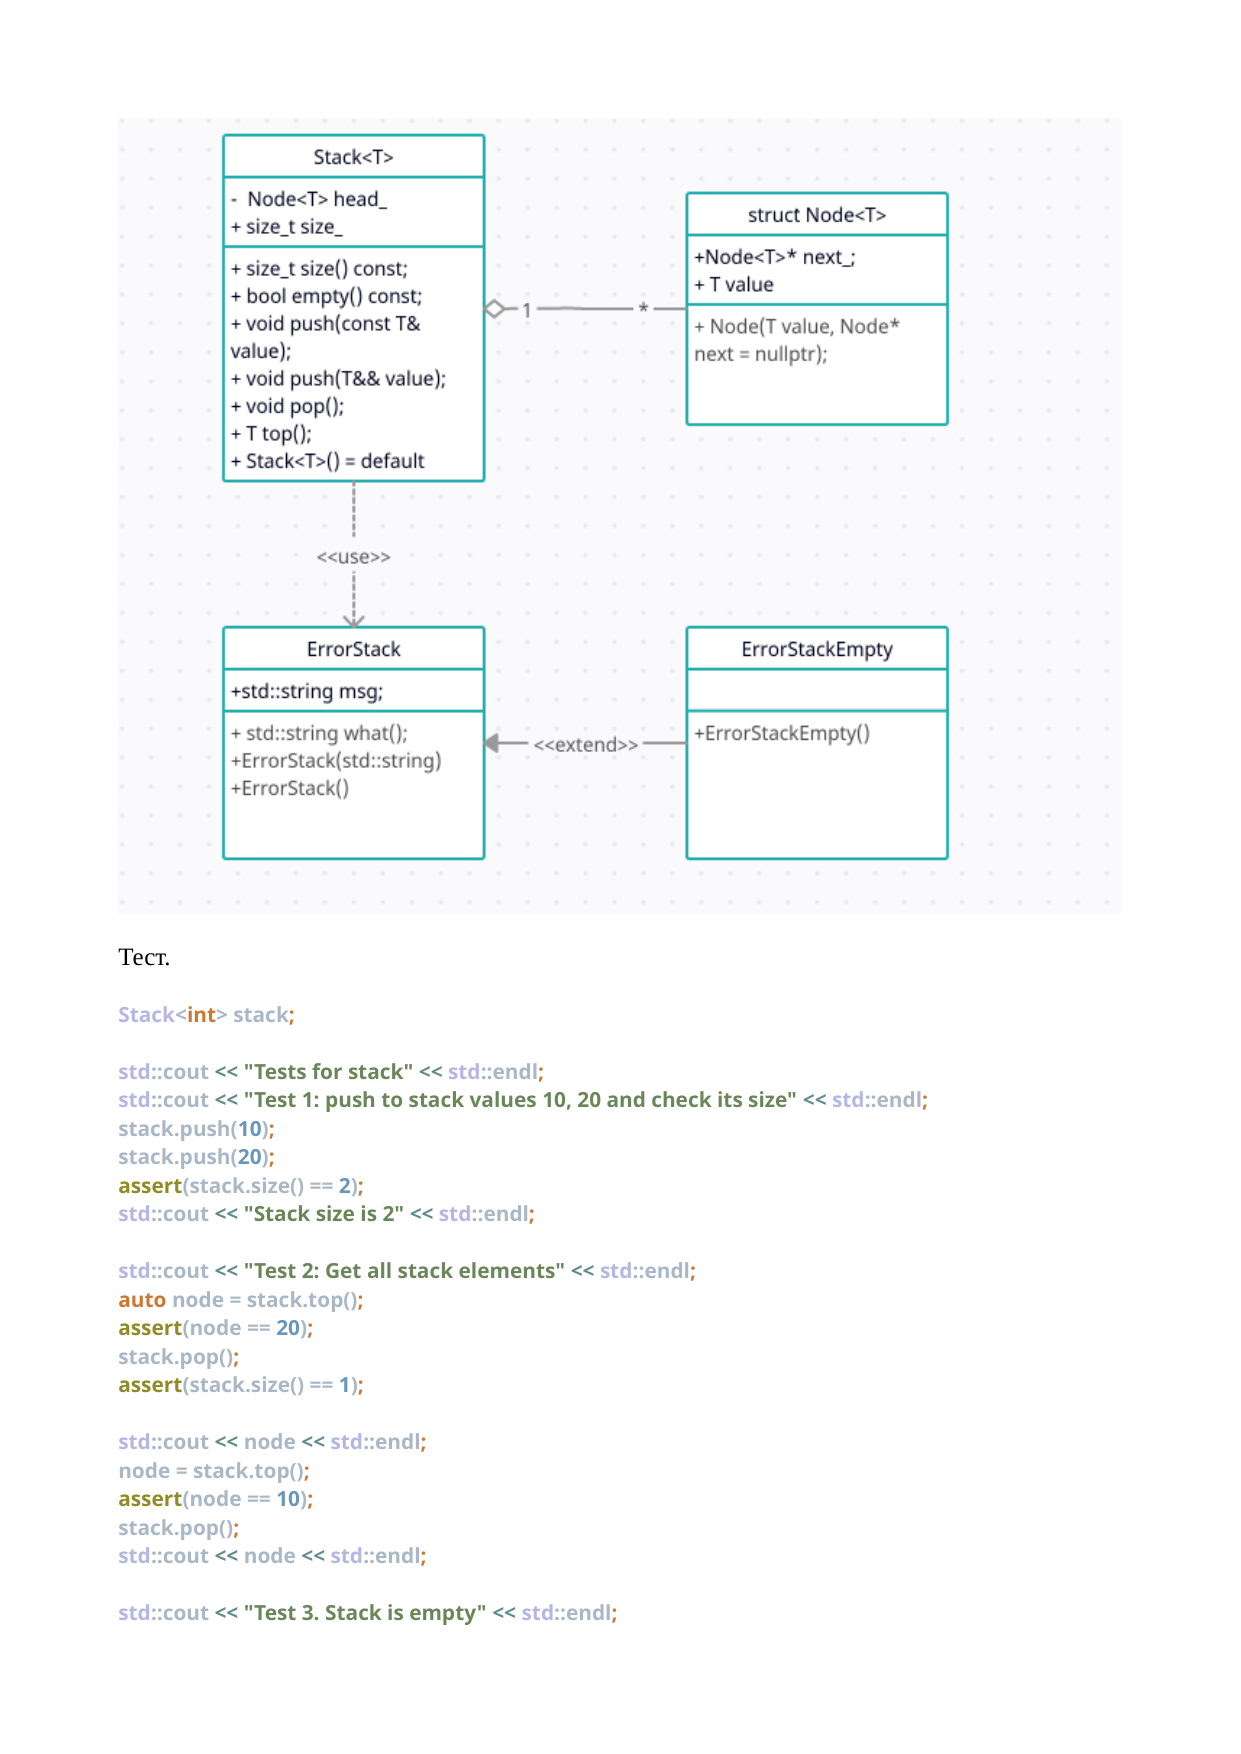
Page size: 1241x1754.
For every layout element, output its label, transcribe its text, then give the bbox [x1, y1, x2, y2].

text Тест. Stack<int> stack; std::cout << "Tests for stack" << std::endl; std::cout << "Test 1: push to stack values 10, 20 and check its size" << std::endl; stack.push(10); stack.push(20); assert(stack.size() == 2); std::cout << "Stack size is 2" << std::endl; std::cout << "Test 2: Get all stack elements" << std::endl; auto node = stack.top(); assert(node == 20); stack.pop(); assert(stack.size() == 1); std::cout << node << std::endl; node = stack.top(); assert(node == 10); stack.pop(); std::cout << node << std::endl; std::cout << "Test 3. Stack is empty" << std::endl; [118, 942, 1122, 1627]
picture [118, 118, 1123, 914]
